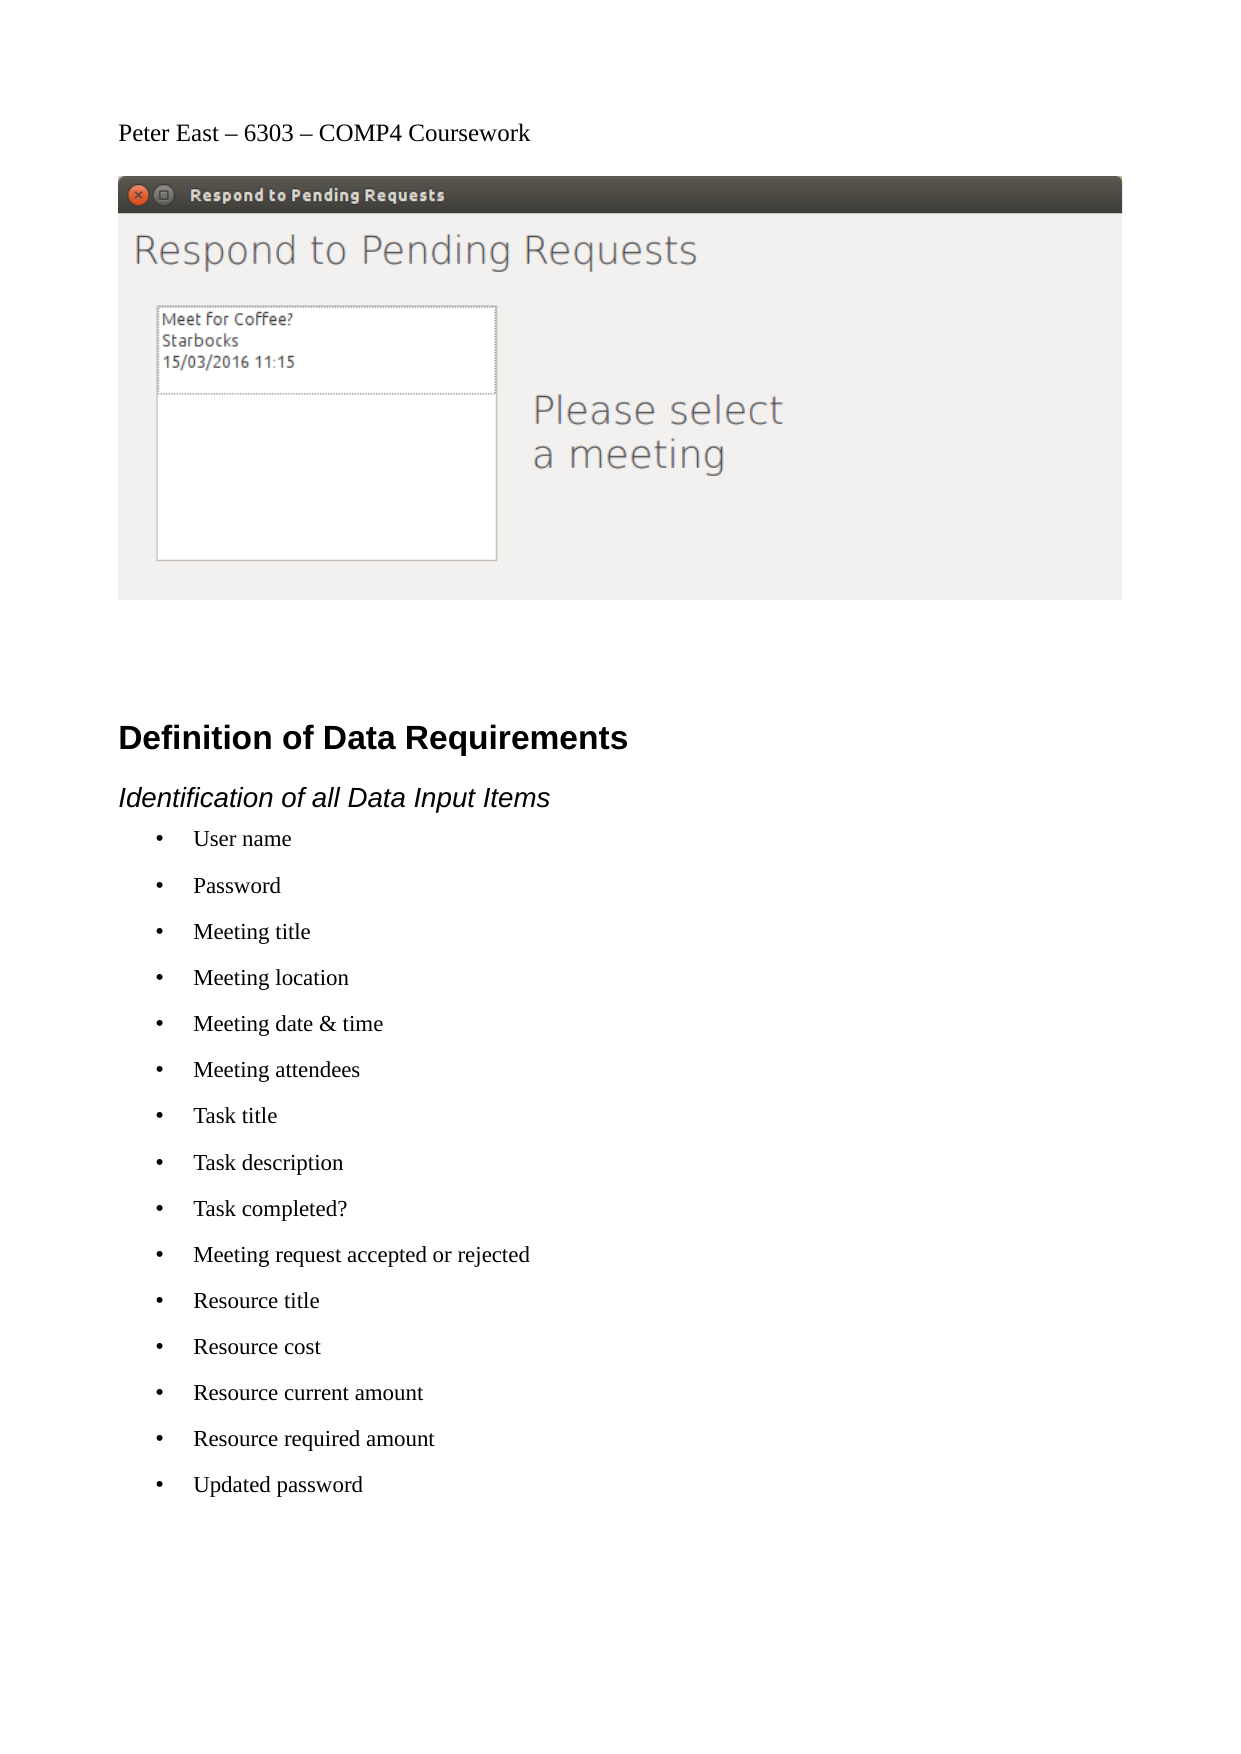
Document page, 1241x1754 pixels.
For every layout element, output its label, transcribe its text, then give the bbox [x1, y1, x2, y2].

list Meeting request accepted or rejected [156, 1241, 1122, 1267]
list Resource cost [156, 1333, 1122, 1359]
subtitle Identification of all Data Input Items [118, 781, 1122, 813]
list Task description [156, 1148, 1122, 1175]
list Task completed? [156, 1195, 1122, 1221]
list User name [156, 826, 1122, 852]
list Meeting location [156, 964, 1122, 990]
list Meeting attendees [156, 1056, 1122, 1083]
subtitle Definition of Data Requirements [118, 717, 1122, 756]
list Resource required amount [156, 1425, 1122, 1452]
list Meeting title [156, 918, 1122, 944]
list Password [156, 872, 1122, 898]
list Task title [156, 1102, 1122, 1129]
list Resource title [156, 1287, 1122, 1313]
list Resource current amount [156, 1379, 1122, 1406]
list Updated password [156, 1472, 1122, 1498]
list Meeting date & time [156, 1010, 1122, 1036]
picture [118, 176, 1123, 600]
